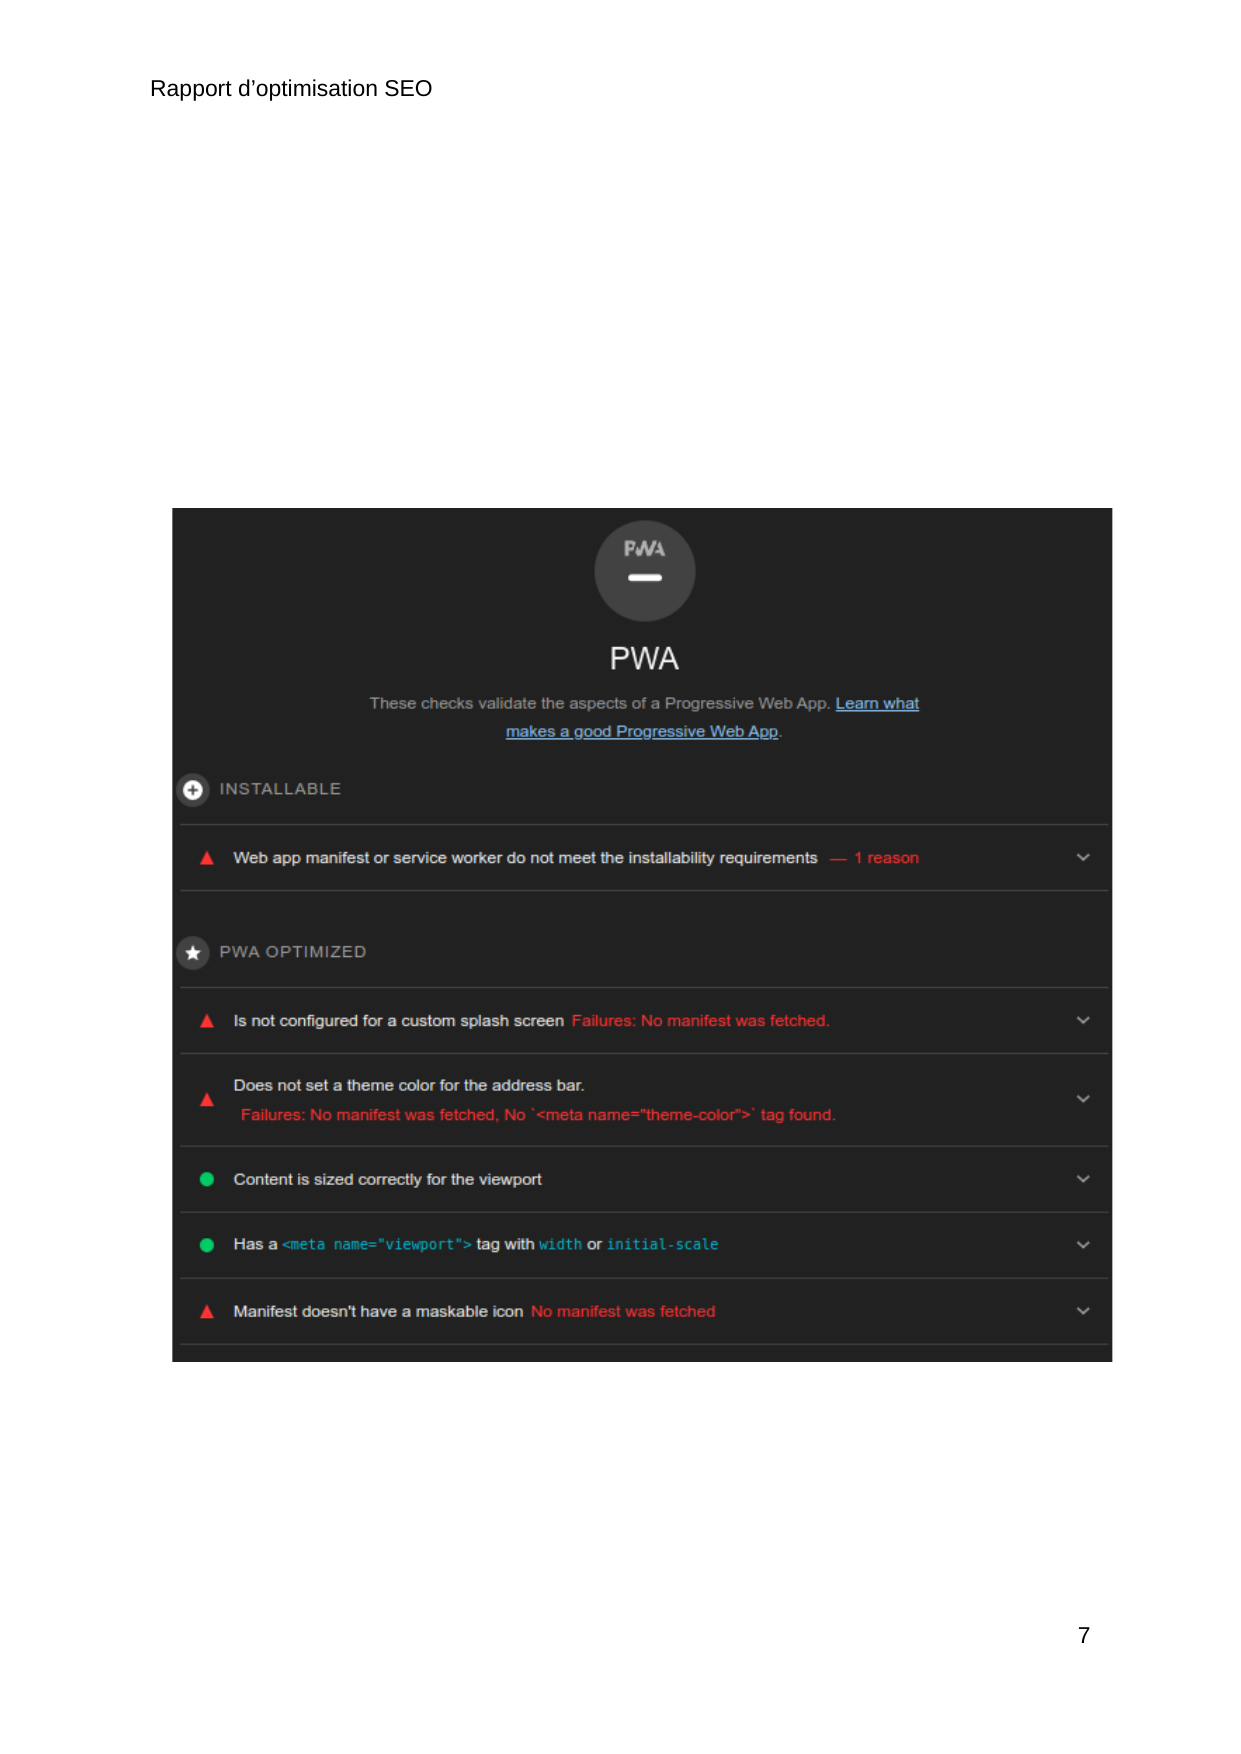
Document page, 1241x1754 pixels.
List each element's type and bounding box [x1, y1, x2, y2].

picture [172, 508, 1113, 1362]
